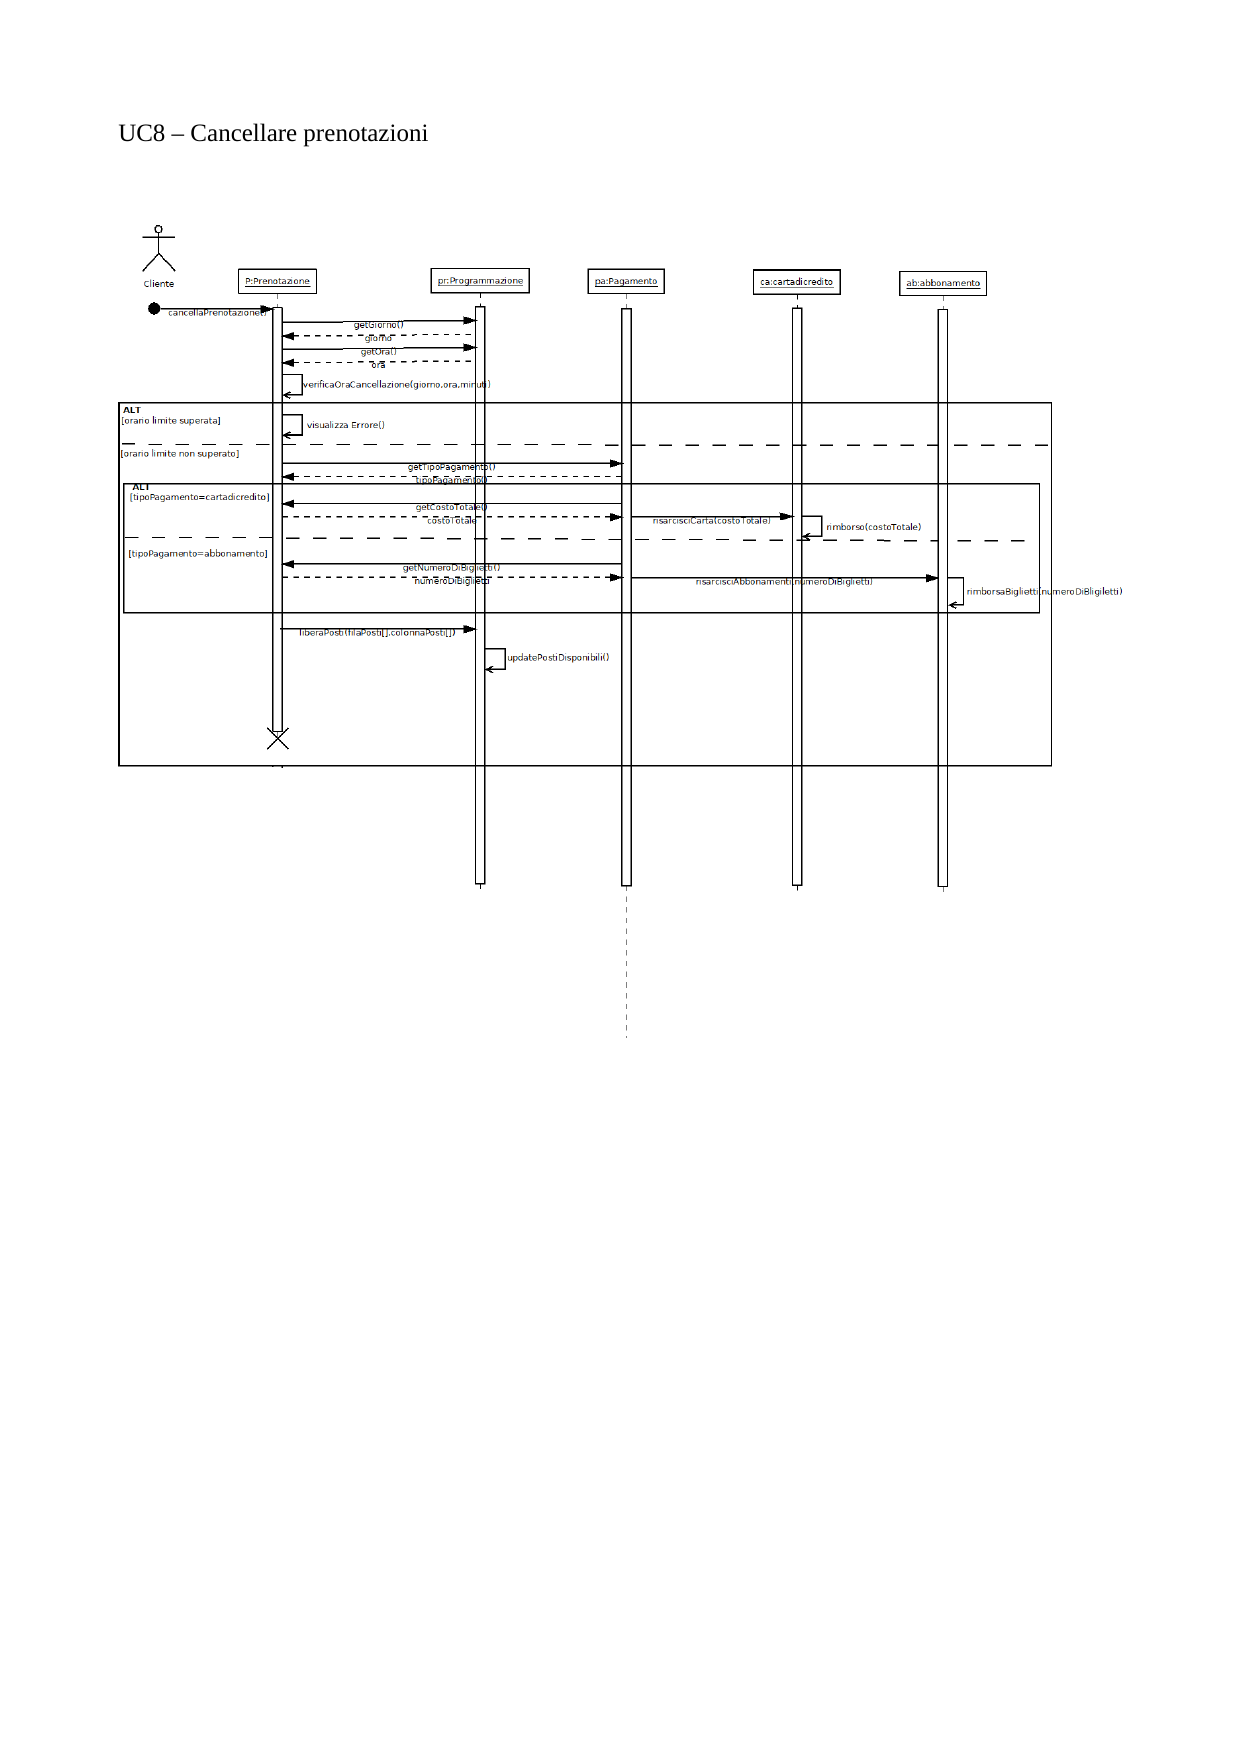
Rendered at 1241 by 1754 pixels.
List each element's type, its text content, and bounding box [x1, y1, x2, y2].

text UC8 – Cancellare prenotazioni [118, 118, 1122, 147]
picture [118, 216, 1123, 1039]
